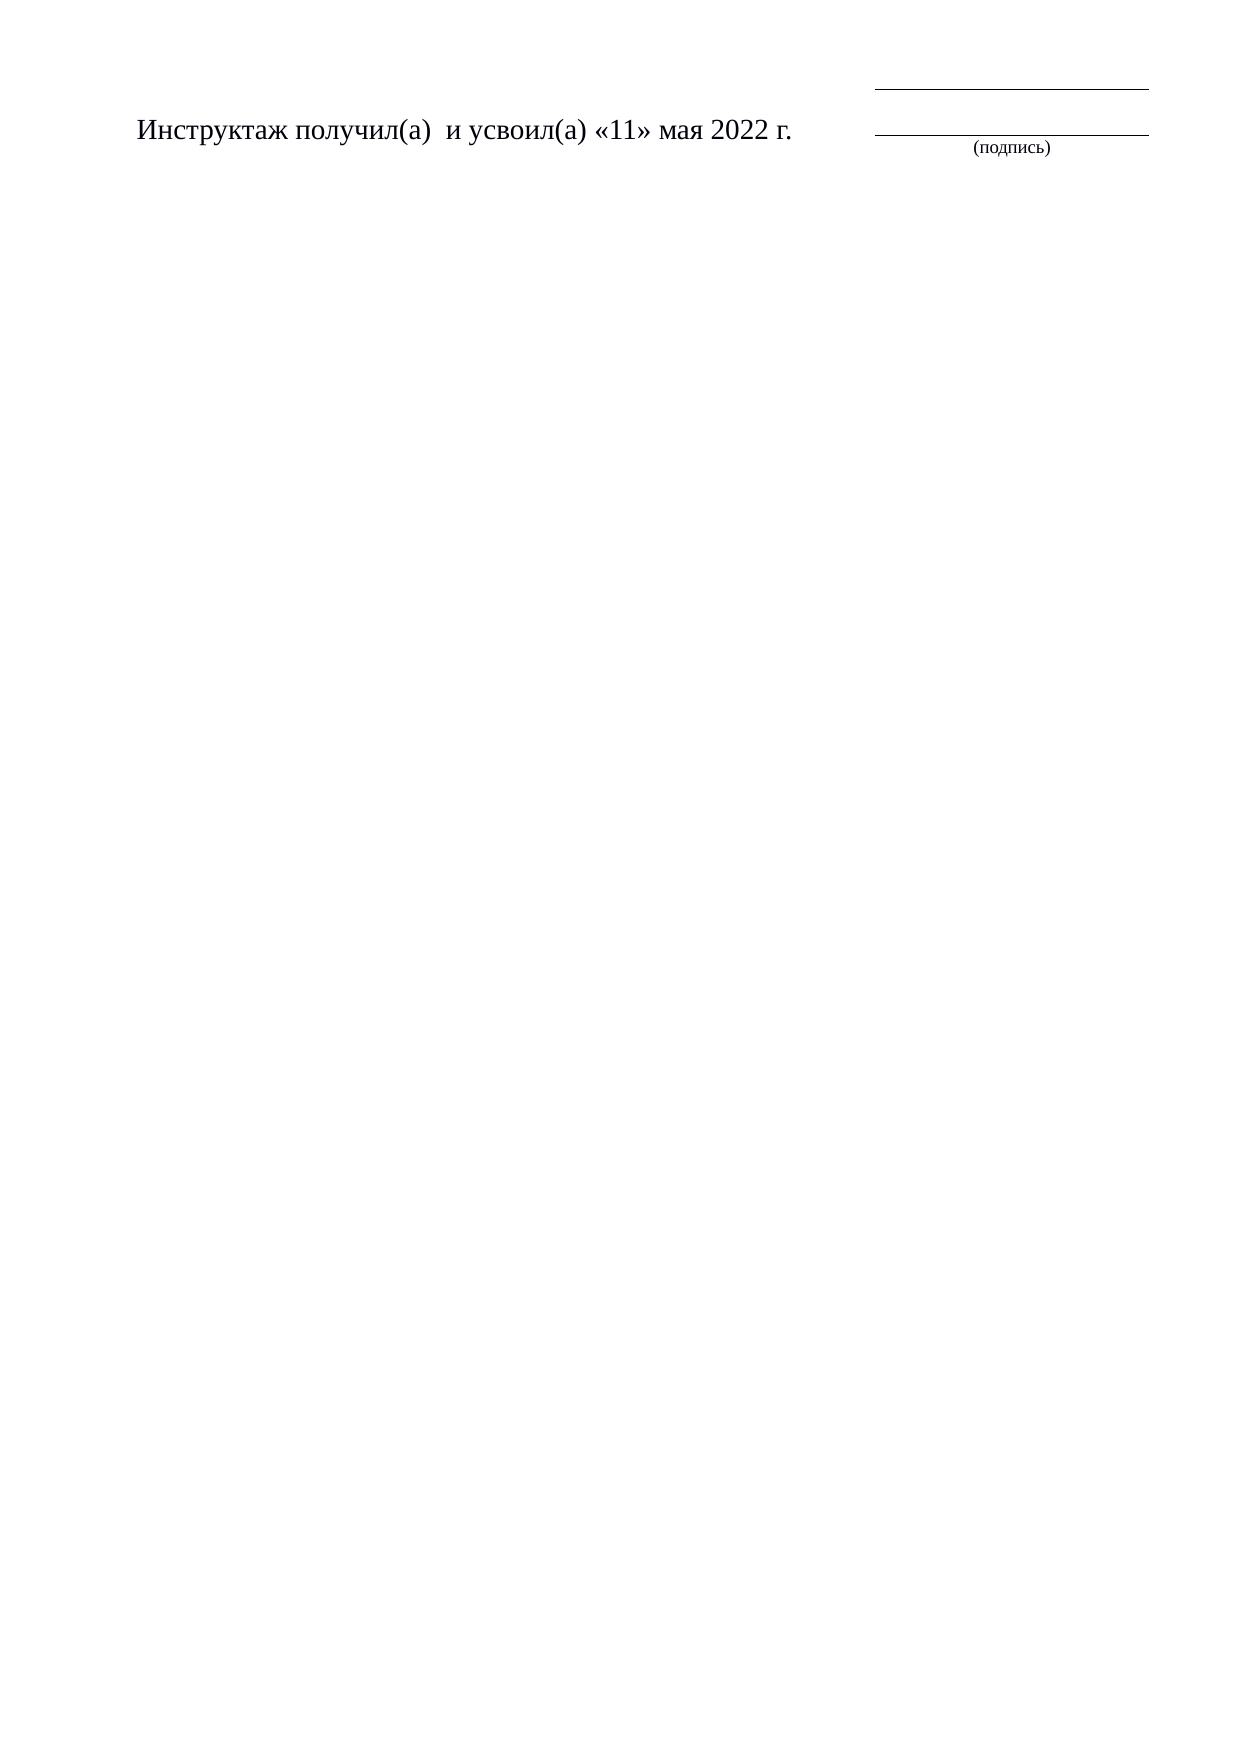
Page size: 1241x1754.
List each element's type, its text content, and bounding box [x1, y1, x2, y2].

table_cell Инструктаж получил(а) и усвоил(а) «11» мая 2022 г. [125, 89, 874, 169]
table_cell [875, 90, 1149, 135]
table_cell (подпись) [875, 136, 1149, 169]
